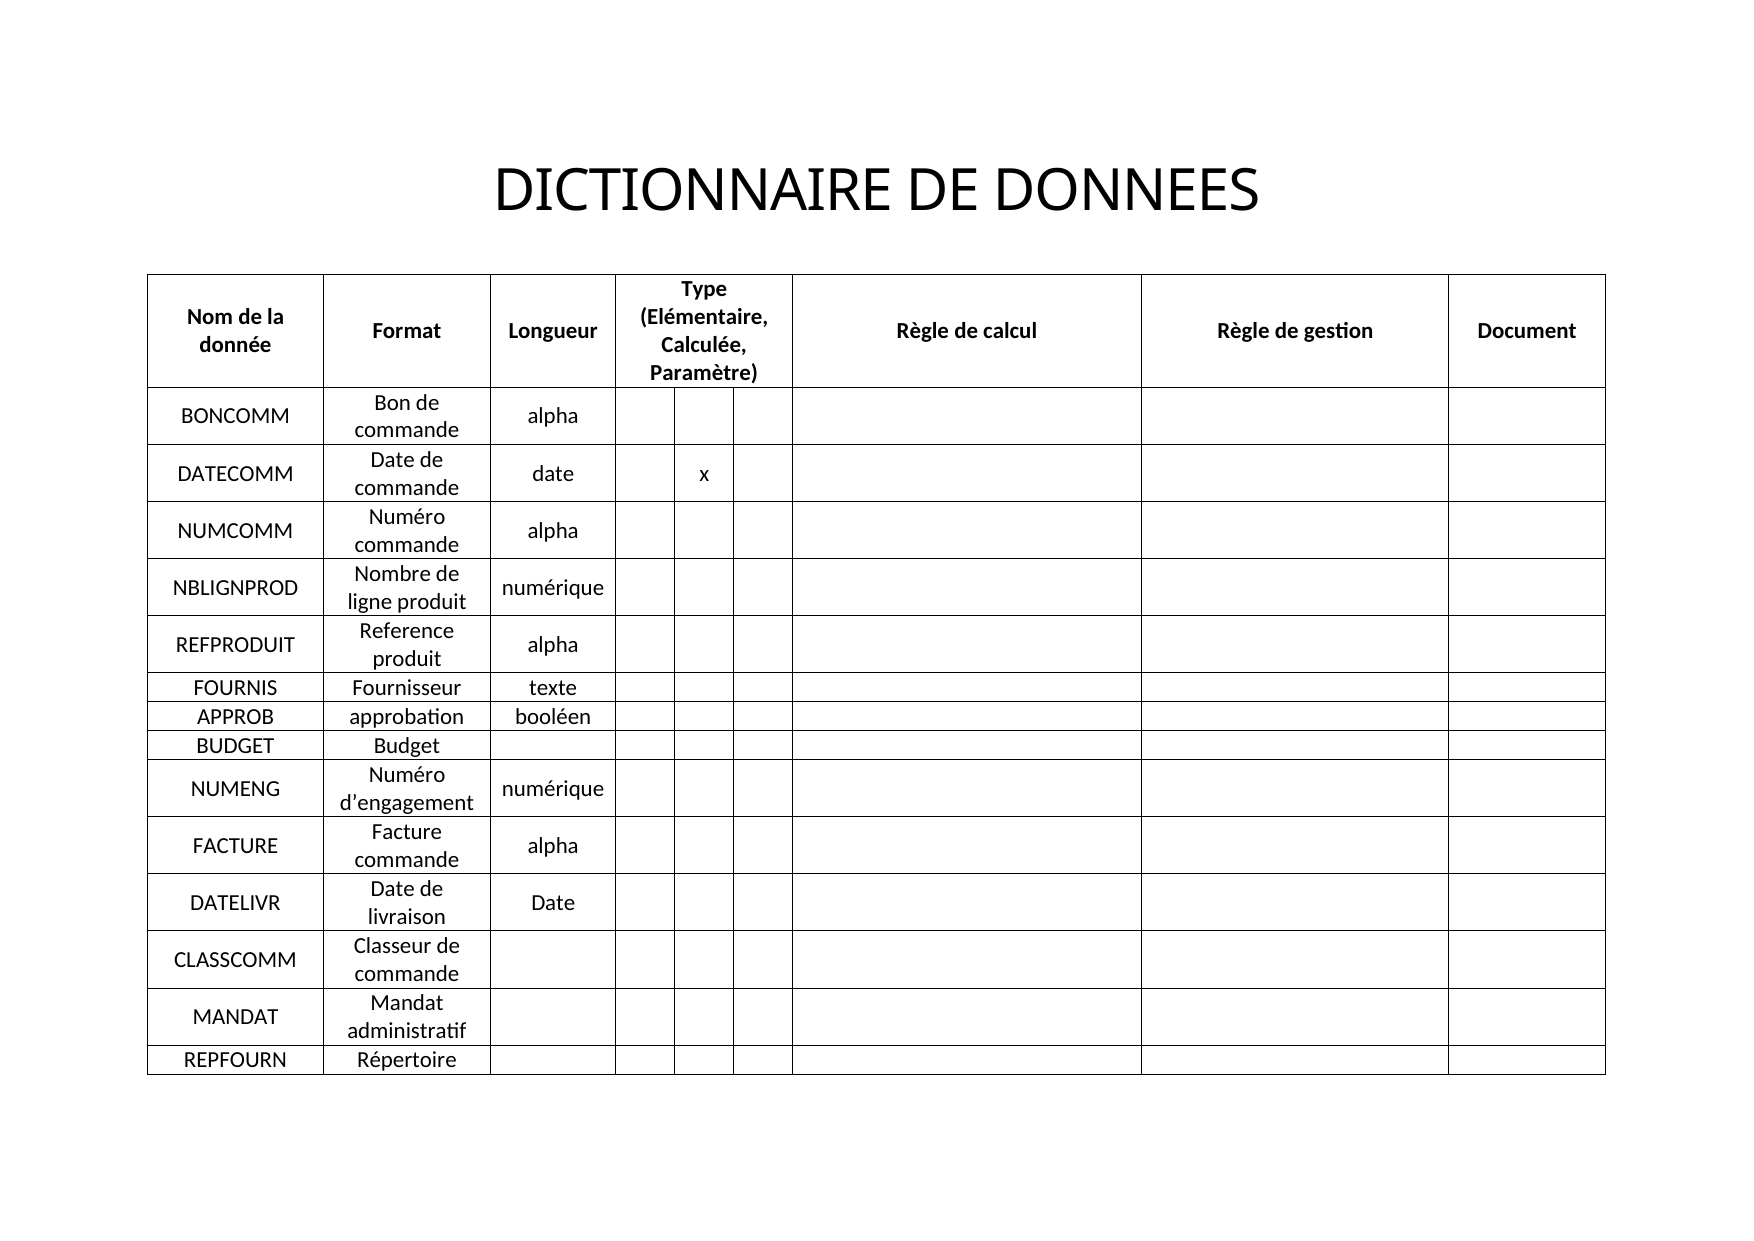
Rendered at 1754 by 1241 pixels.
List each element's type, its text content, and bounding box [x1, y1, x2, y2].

table_cell [675, 989, 733, 1044]
table_cell [793, 817, 1141, 873]
table_cell [1449, 817, 1605, 873]
table_cell [1449, 1046, 1605, 1074]
table_cell DATECOMM [148, 445, 323, 501]
table_cell date [491, 445, 615, 501]
table_cell MANDAT [148, 989, 323, 1044]
table_cell [734, 445, 792, 501]
table_cell texte [491, 673, 615, 701]
table_cell booléen [491, 702, 615, 730]
table_cell [793, 989, 1141, 1044]
table_cell [616, 817, 674, 873]
table_cell [1142, 388, 1448, 444]
table_cell [793, 760, 1141, 816]
table_cell BUDGET [148, 731, 323, 759]
table_cell [675, 817, 733, 873]
table_cell [675, 931, 733, 987]
table_cell DATELIVR [148, 874, 323, 930]
table_cell [675, 616, 733, 672]
table_cell Reference produit [324, 616, 490, 672]
table_cell [675, 731, 733, 759]
table_cell [616, 1046, 674, 1074]
table_cell [616, 874, 674, 930]
table_cell [793, 931, 1141, 987]
table_cell [675, 874, 733, 930]
table_cell [616, 388, 674, 444]
table_cell [1142, 989, 1448, 1044]
table_header Type (Elémentaire, Calculée, Paramètre) [616, 275, 792, 387]
table_cell [1142, 616, 1448, 672]
table_cell [734, 874, 792, 930]
table_cell [793, 445, 1141, 501]
table_cell [1142, 445, 1448, 501]
table_cell [675, 559, 733, 615]
table_cell Nombre de ligne produit [324, 559, 490, 615]
table_cell alpha [491, 817, 615, 873]
table_cell [616, 931, 674, 987]
table_cell [1142, 559, 1448, 615]
table_cell [734, 817, 792, 873]
table_cell Numéro d’engagement [324, 760, 490, 816]
table_cell [1449, 388, 1605, 444]
table_cell [734, 931, 792, 987]
table_cell REPFOURN [148, 1046, 323, 1074]
table_cell [675, 673, 733, 701]
table_cell Classeur de commande [324, 931, 490, 987]
table_header Document [1449, 275, 1605, 387]
table_cell [793, 388, 1141, 444]
table_cell [1449, 874, 1605, 930]
table_cell [616, 760, 674, 816]
table_cell Fournisseur [324, 673, 490, 701]
table_cell Date de livraison [324, 874, 490, 930]
table_cell alpha [491, 502, 615, 558]
table_cell [734, 731, 792, 759]
table_cell [616, 731, 674, 759]
table_cell [491, 1046, 615, 1074]
table_cell [616, 702, 674, 730]
table_cell [734, 616, 792, 672]
table_cell Date [491, 874, 615, 930]
table_cell [1142, 874, 1448, 930]
table_cell [1449, 760, 1605, 816]
table_cell [1142, 673, 1448, 701]
table_cell [616, 616, 674, 672]
table_cell FACTURE [148, 817, 323, 873]
table_cell NUMENG [148, 760, 323, 816]
table_cell [1142, 817, 1448, 873]
table_cell [734, 1046, 792, 1074]
table_cell NUMCOMM [148, 502, 323, 558]
table_cell [734, 989, 792, 1044]
table_cell [793, 502, 1141, 558]
table_cell [793, 616, 1141, 672]
table_cell Facture commande [324, 817, 490, 873]
table_header Nom de la donnée [148, 275, 323, 387]
table_cell numérique [491, 559, 615, 615]
table_cell [675, 760, 733, 816]
table_cell [793, 673, 1141, 701]
table_cell [1142, 702, 1448, 730]
table_cell [1449, 445, 1605, 501]
table_cell [491, 731, 615, 759]
table_cell [734, 388, 792, 444]
table_cell [491, 931, 615, 987]
table_cell numérique [491, 760, 615, 816]
table_cell FOURNIS [148, 673, 323, 701]
table_header Longueur [491, 275, 615, 387]
table_cell [1449, 702, 1605, 730]
table_cell [1449, 502, 1605, 558]
table_cell [734, 673, 792, 701]
table_cell [1449, 989, 1605, 1044]
table_cell [675, 388, 733, 444]
table_cell [1449, 931, 1605, 987]
table_cell [616, 673, 674, 701]
table_cell Bon de commande [324, 388, 490, 444]
table_cell Budget [324, 731, 490, 759]
table_cell [1142, 931, 1448, 987]
table_cell [734, 702, 792, 730]
table_cell [616, 502, 674, 558]
table_cell [616, 445, 674, 501]
table_cell Répertoire [324, 1046, 490, 1074]
table_cell [616, 559, 674, 615]
table_cell [1449, 731, 1605, 759]
table_cell [734, 559, 792, 615]
table_cell [675, 702, 733, 730]
table_cell [793, 702, 1141, 730]
table_cell [734, 502, 792, 558]
table_cell Numéro commande [324, 502, 490, 558]
table_cell [793, 731, 1141, 759]
table_cell [491, 989, 615, 1044]
table_cell [675, 502, 733, 558]
table_header Règle de gestion [1142, 275, 1448, 387]
table_cell REFPRODUIT [148, 616, 323, 672]
table_cell APPROB [148, 702, 323, 730]
table_header Règle de calcul [793, 275, 1141, 387]
table_cell [1449, 673, 1605, 701]
table_cell BONCOMM [148, 388, 323, 444]
table_cell [1449, 616, 1605, 672]
table_cell approbation [324, 702, 490, 730]
table_cell [1142, 502, 1448, 558]
table_cell alpha [491, 616, 615, 672]
table_cell alpha [491, 388, 615, 444]
table_cell CLASSCOMM [148, 931, 323, 987]
table_cell NBLIGNPROD [148, 559, 323, 615]
table_cell [675, 1046, 733, 1074]
table_cell Date de commande [324, 445, 490, 501]
table_cell Mandat administratif [324, 989, 490, 1044]
table_cell [793, 559, 1141, 615]
table_cell [734, 760, 792, 816]
table_cell [1142, 731, 1448, 759]
table_header Format [324, 275, 490, 387]
text DICTIONNAIRE DE DONNEES [148, 148, 1606, 227]
table_cell [1449, 559, 1605, 615]
table_cell [616, 989, 674, 1044]
table_cell [793, 874, 1141, 930]
table_cell [1142, 1046, 1448, 1074]
table_cell x [675, 445, 733, 501]
table_cell [1142, 760, 1448, 816]
table_cell [793, 1046, 1141, 1074]
